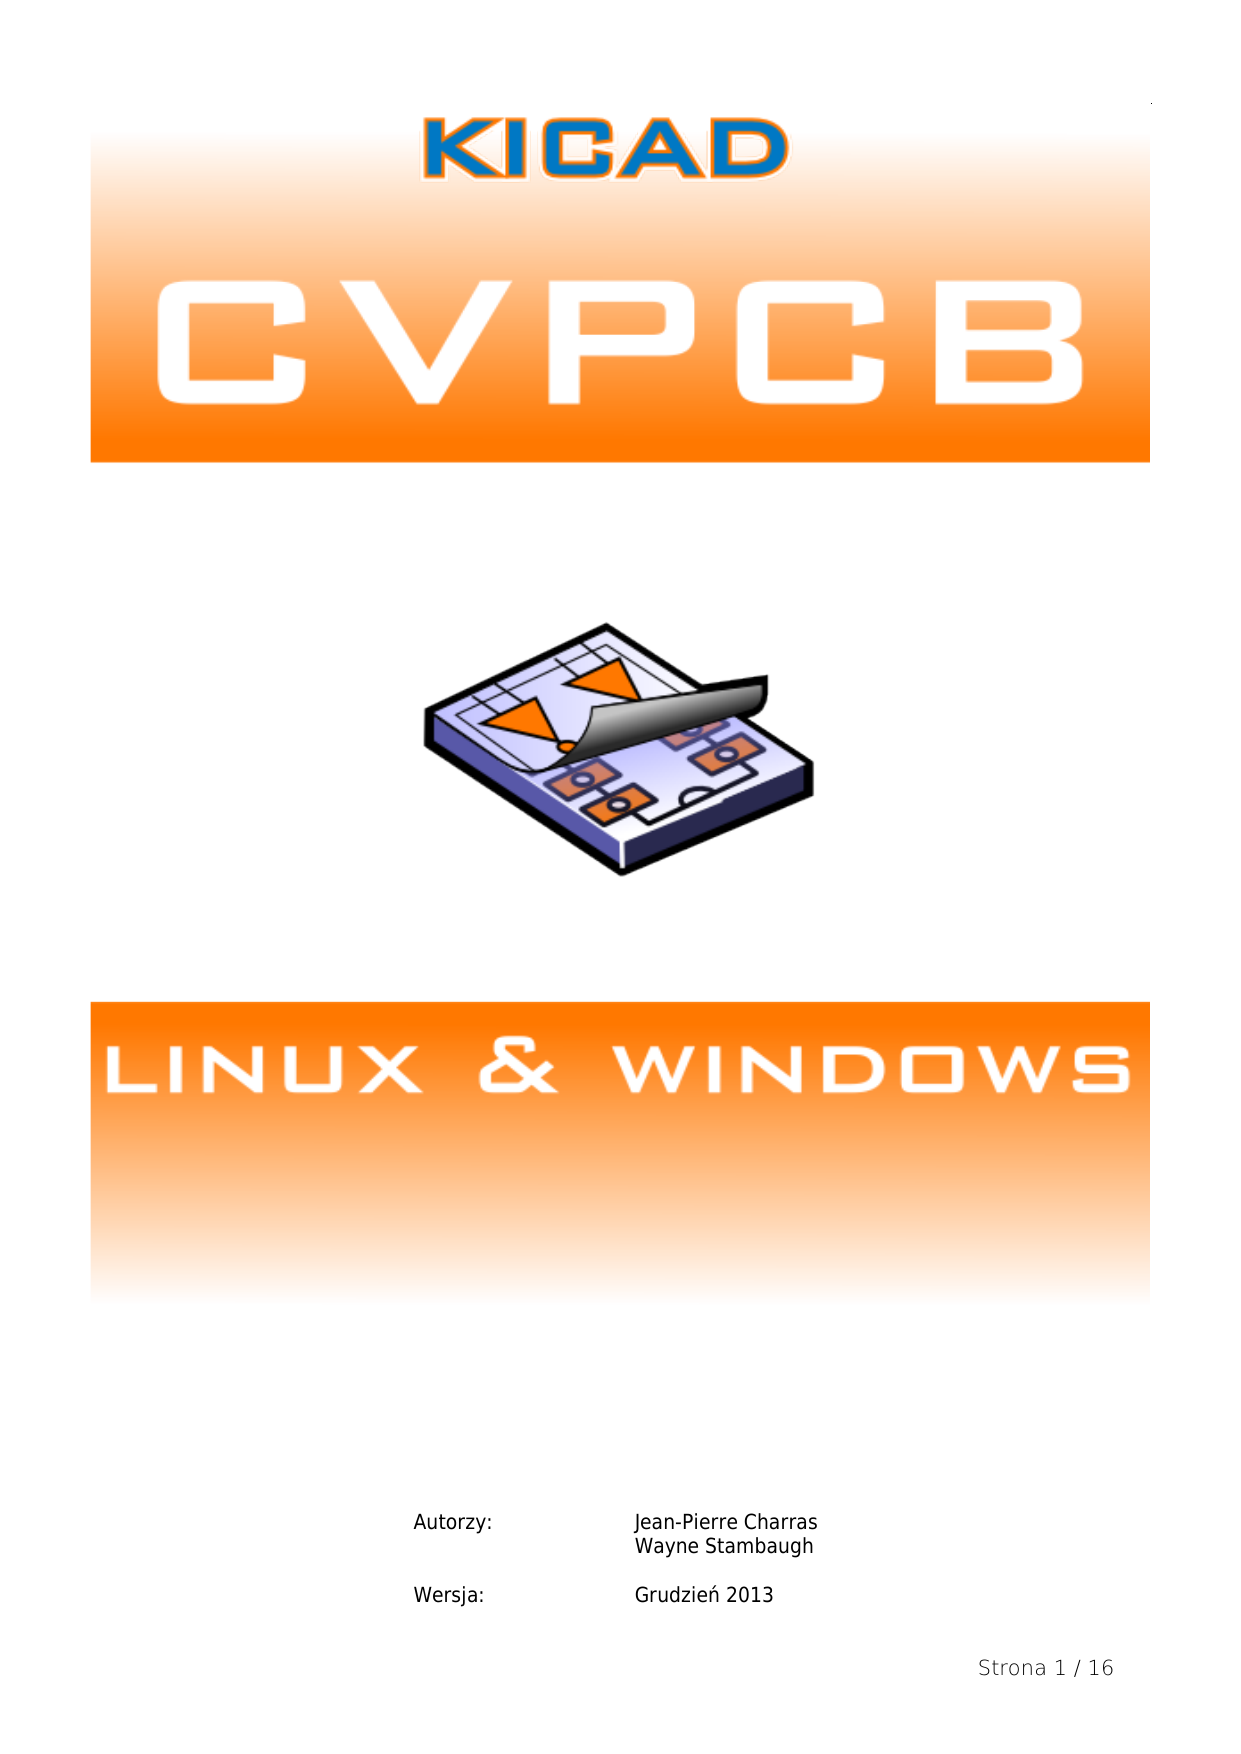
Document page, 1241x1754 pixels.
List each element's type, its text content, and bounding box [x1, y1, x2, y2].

text Wayne Stambaugh [266, 1534, 1152, 1559]
picture [90, 75, 1150, 1356]
text Autorzy: Jean-Pierre Charras [266, 1510, 1152, 1534]
text Wersja: Grudzień 2013 [266, 1583, 1152, 1608]
